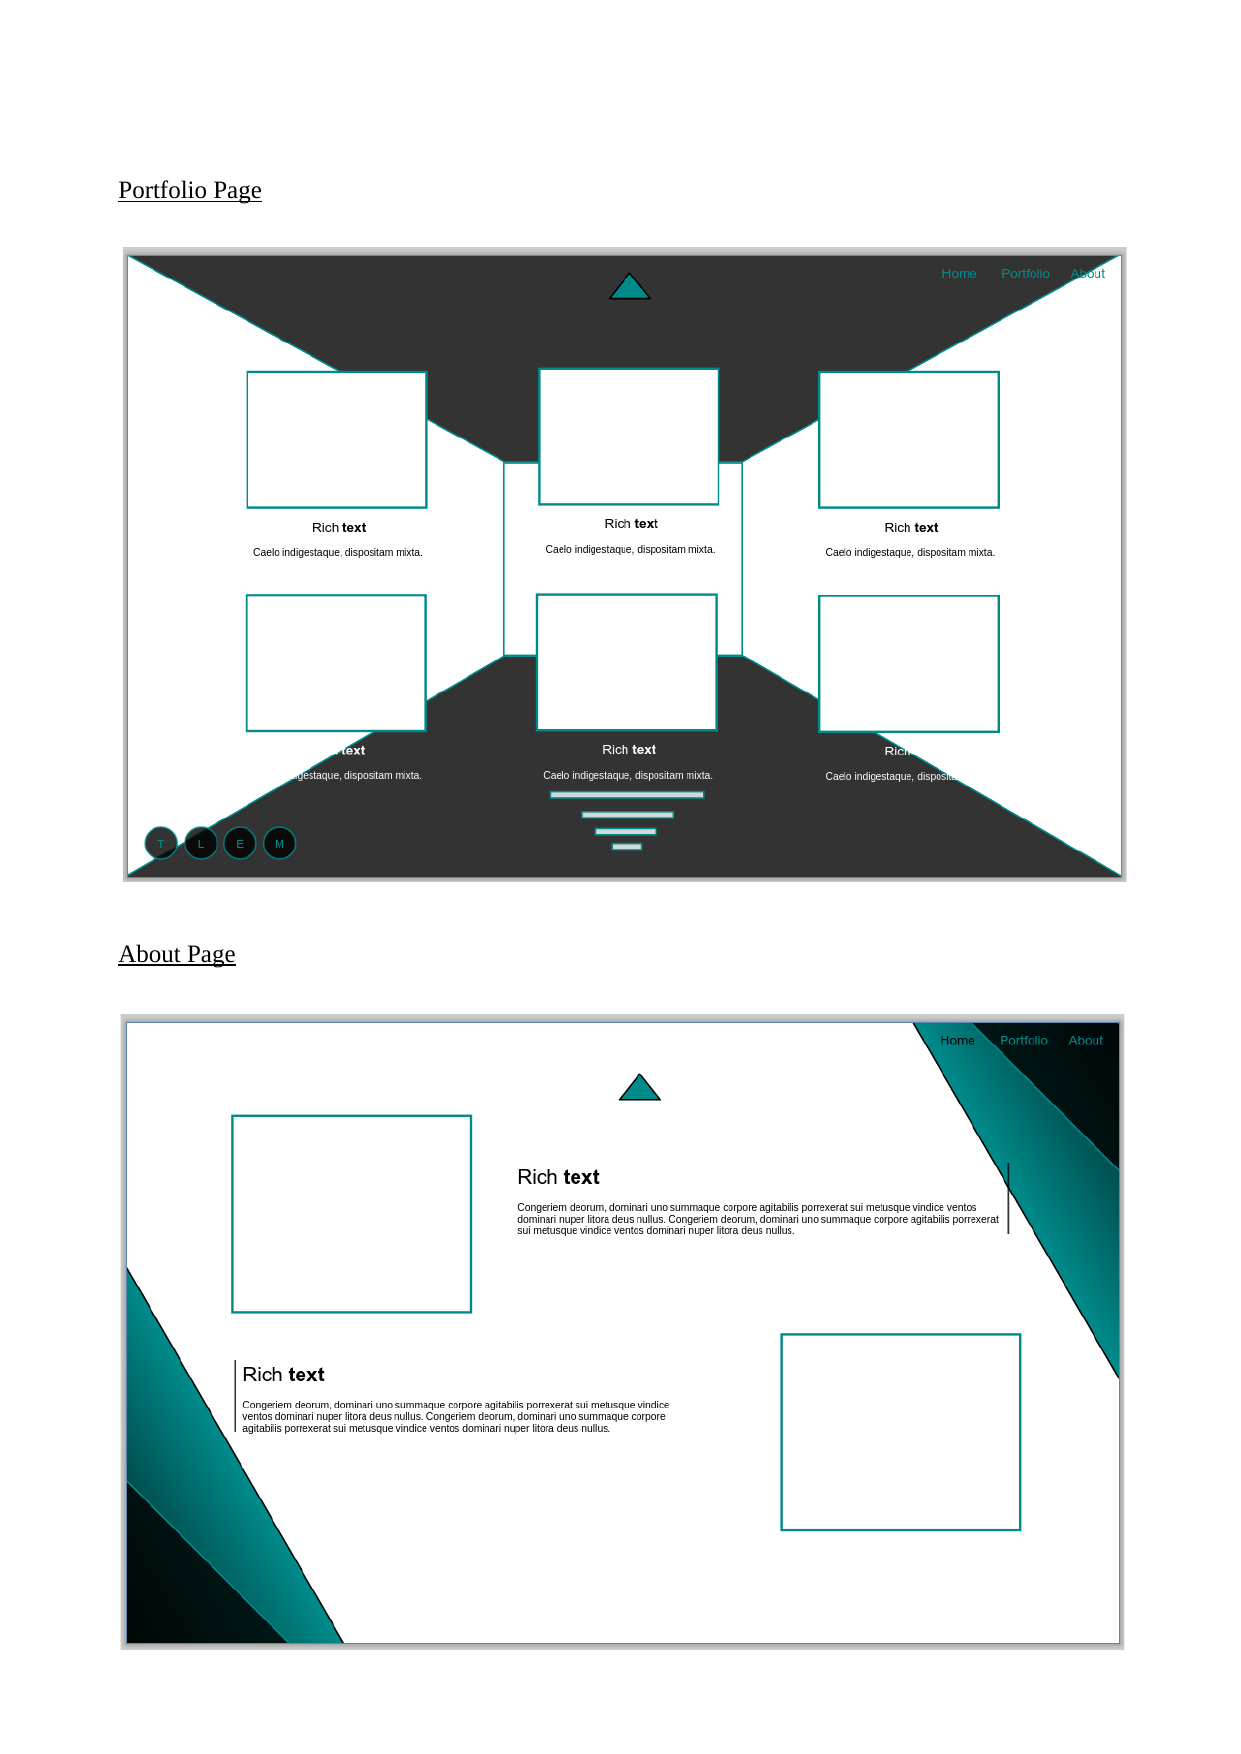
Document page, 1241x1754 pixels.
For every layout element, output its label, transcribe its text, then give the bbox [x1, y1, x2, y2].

text Portfolio Page [118, 176, 1122, 204]
picture [120, 1014, 1125, 1650]
text About Page [118, 939, 1122, 968]
picture [122, 247, 1127, 882]
